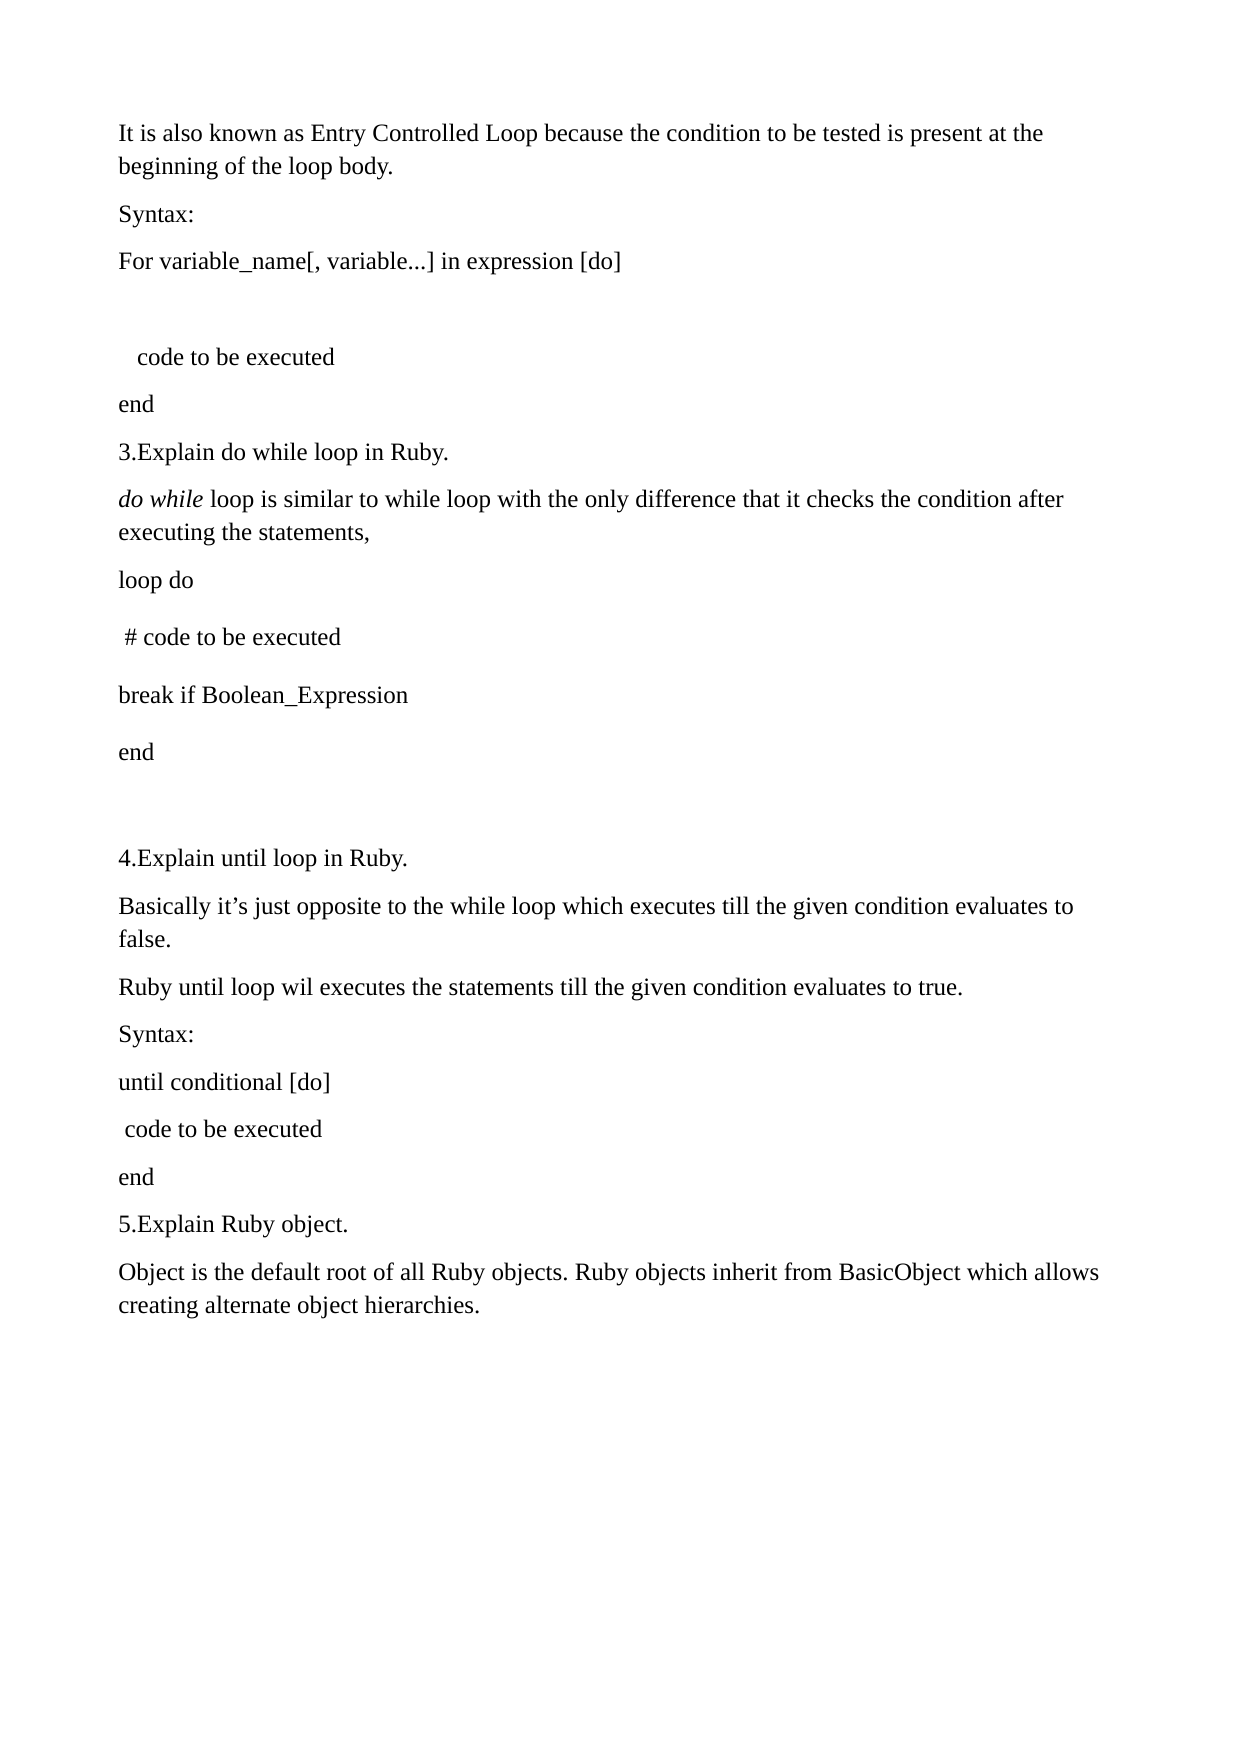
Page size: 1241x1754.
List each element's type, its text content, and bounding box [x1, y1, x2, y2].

text 4.Explain until loop in Ruby. [118, 843, 1122, 872]
text end [118, 1162, 1122, 1191]
text loop do [118, 565, 1122, 594]
text Syntax: [118, 1019, 1122, 1048]
text 3.Explain do while loop in Ruby. [118, 437, 1122, 466]
text For variable_name[, variable...] in expression [do] [118, 246, 1122, 275]
text break if Boolean_Expression [118, 680, 1122, 709]
text Ruby until loop wil executes the statements till the given condition evaluates to true. [118, 972, 1122, 1000]
text end [118, 389, 1122, 418]
text Syntax: [118, 199, 1122, 227]
text It is also known as Entry Controlled Loop because the condition to be tested is present at the beginning of the loop body. [118, 118, 1122, 180]
text Basically it’s just opposite to the while loop which executes till the given condition evaluates to false. [118, 891, 1122, 953]
text until conditional [do] [118, 1067, 1122, 1096]
text Object is the default root of all Ruby objects. Ruby objects inherit from BasicObject which allows creating alternate object hierarchies. [118, 1257, 1122, 1319]
text code to be executed [118, 1114, 1122, 1143]
text end [118, 737, 1122, 766]
text do while loop is similar to while loop with the only difference that it checks the condition after executing the statements, [118, 484, 1122, 546]
text # code to be executed [118, 622, 1122, 651]
text 5.Explain Ruby object. [118, 1209, 1122, 1238]
text code to be executed [118, 342, 1122, 370]
